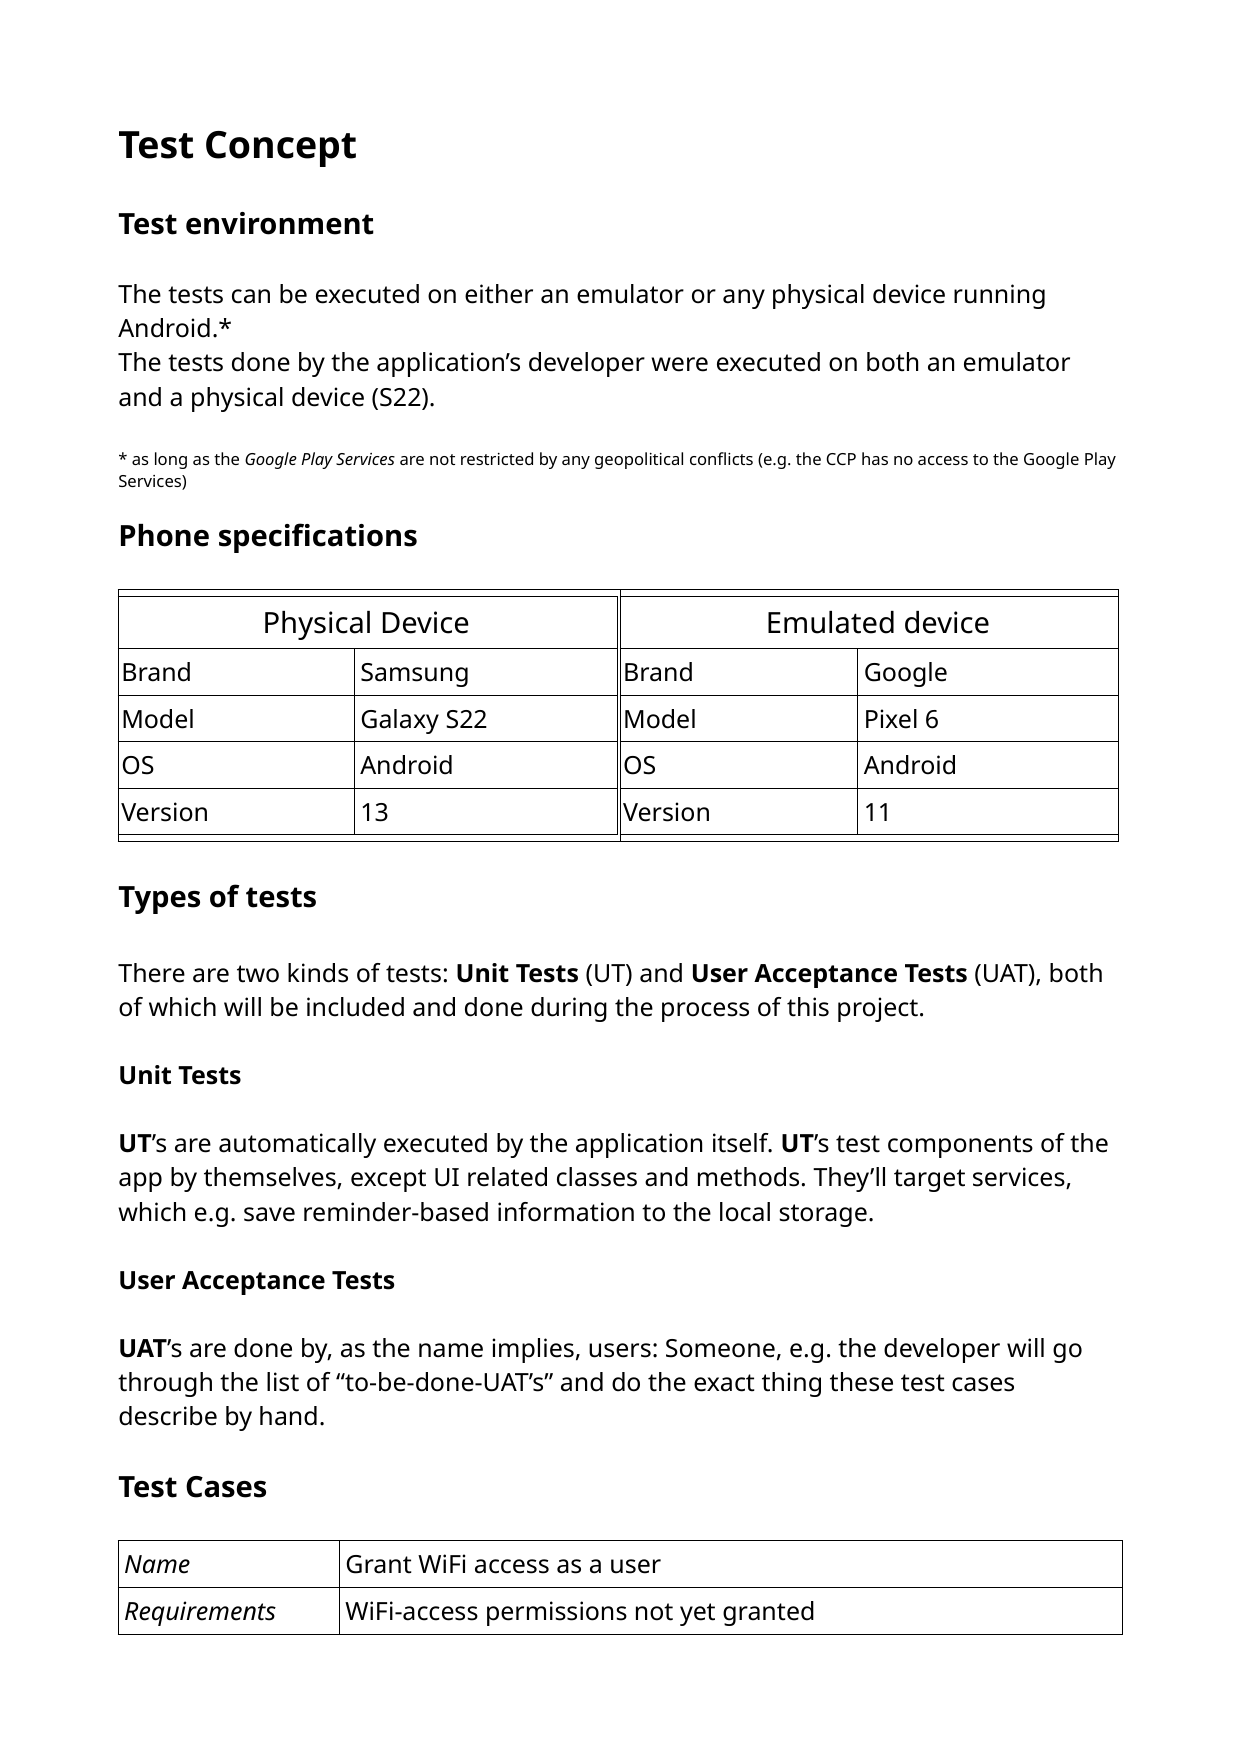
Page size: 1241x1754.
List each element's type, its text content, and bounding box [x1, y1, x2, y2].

table_cell OS [621, 742, 857, 788]
text The tests can be executed on either an emulator or any physical device running Android.* [118, 277, 1122, 345]
table_cell OS [119, 742, 354, 788]
table_cell Android [355, 742, 617, 788]
text Test Concept [118, 118, 1122, 169]
text UT’s are automatically executed by the application itself. UT’s test components of the app by themselves, except UI related classes and methods. They’ll target services, which e.g. save reminder-based information to the local storage. [118, 1126, 1122, 1228]
table_cell 13 [355, 789, 617, 834]
text The tests done by the application’s developer were executed on both an emulator and a physical device (S22). [118, 345, 1122, 413]
text UAT’s are done by, as the name implies, users: Someone, e.g. the developer will go through the list of “to-be-done-UAT’s” and do the exact thing these test cases describe by hand. [118, 1330, 1122, 1433]
table_cell Model [621, 696, 857, 741]
table_header Name [119, 1541, 339, 1587]
table_cell 11 [858, 789, 1118, 834]
table_cell Samsung [355, 649, 617, 695]
table_cell Pixel 6 [858, 696, 1118, 741]
table_header [621, 835, 1118, 841]
text Test environment [118, 203, 1122, 243]
table_cell WiFi-access permissions not yet granted [340, 1588, 1122, 1633]
text Phone specifications [118, 515, 1122, 555]
table_cell Galaxy S22 [355, 696, 617, 741]
text User Acceptance Tests [118, 1262, 1122, 1296]
table_cell Brand [621, 649, 857, 695]
table_header Emulated device [621, 597, 1118, 648]
table_cell Brand [119, 649, 354, 695]
table_header Physical Device [119, 597, 617, 648]
table_header Grant WiFi access as a user [340, 1541, 1122, 1587]
table_cell Model [119, 696, 354, 741]
table_cell Google [858, 649, 1118, 695]
text Test Cases [118, 1467, 1122, 1506]
text Types of tests [118, 876, 1122, 916]
table_header [119, 590, 620, 841]
text There are two kinds of tests: Unit Tests (UT) and User Acceptance Tests (UAT), both of which will be included and done during the process of this project. [118, 956, 1122, 1024]
table_cell Android [858, 742, 1118, 788]
table_cell Requirements [119, 1588, 339, 1633]
table_header [621, 590, 1118, 596]
text Unit Tests [118, 1058, 1122, 1092]
text * as long as the Google Play Services are not restricted by any geopolitical conflicts (e.g. the CCP has no access to the Google Play Services) [118, 447, 1122, 493]
table_cell Version [119, 789, 354, 834]
table_cell Version [621, 789, 857, 834]
